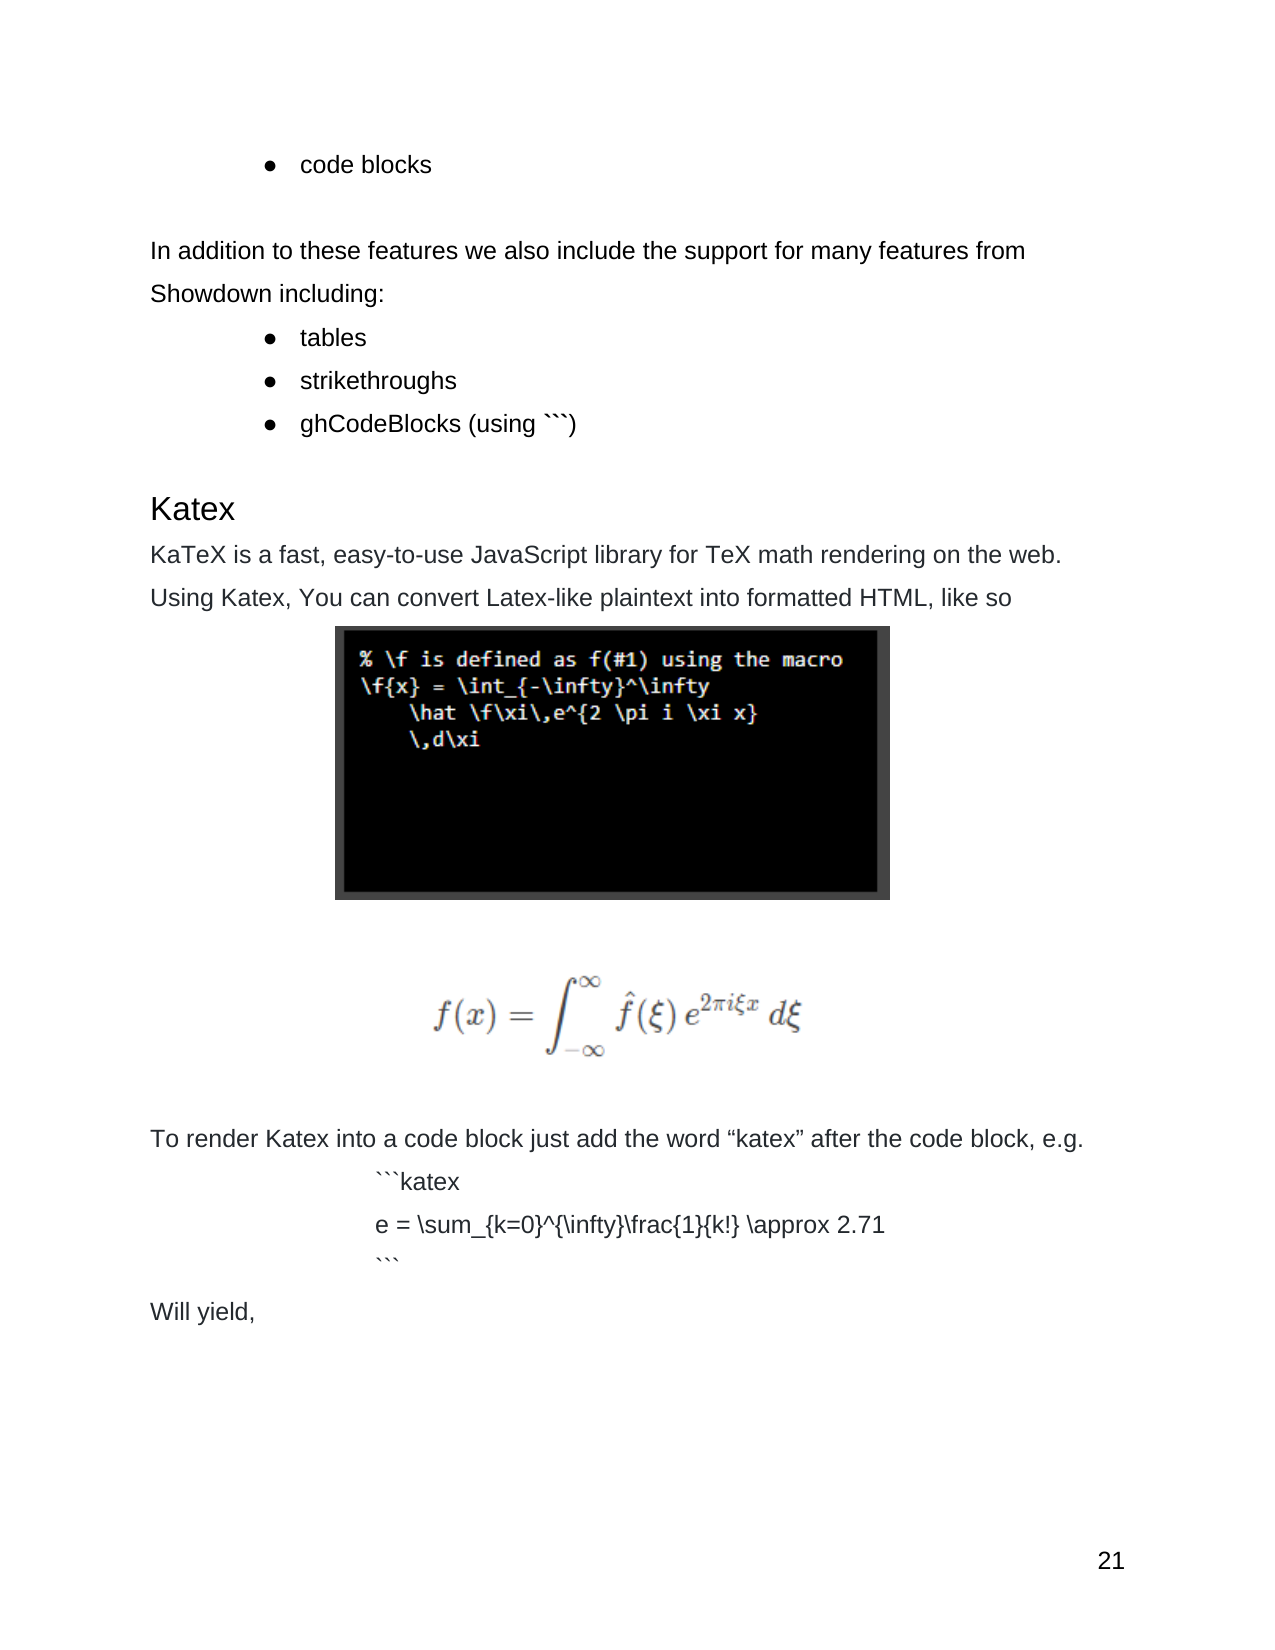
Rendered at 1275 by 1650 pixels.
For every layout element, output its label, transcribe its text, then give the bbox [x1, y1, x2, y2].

text ```katex [375, 1167, 1125, 1196]
text ``` [375, 1253, 1125, 1282]
text In addition to these features we also include the support for many features from Showdown including: [150, 236, 1125, 308]
picture [335, 626, 890, 900]
list tables [262, 322, 1125, 351]
picture [359, 948, 901, 1110]
list strikethroughs [262, 366, 1125, 394]
list ghCodeBlocks (using ```) [262, 409, 1125, 437]
text To render Katex into a code block just add the word “katex” after the code block, e.g. [150, 1124, 1125, 1153]
subtitle Katex [150, 489, 1125, 528]
list code blocks [262, 150, 1125, 179]
text e = \sum_{k=0}^{\infty}\frac{1}{k!} \approx 2.71 [375, 1210, 1125, 1239]
text KaTeX is a fast, easy-to-use JavaScript library for TeX math rendering on the web. Using Katex, You can convert Latex-like plaintext into formatted HTML, like so [150, 540, 1125, 612]
text Will yield, [150, 1297, 1125, 1325]
